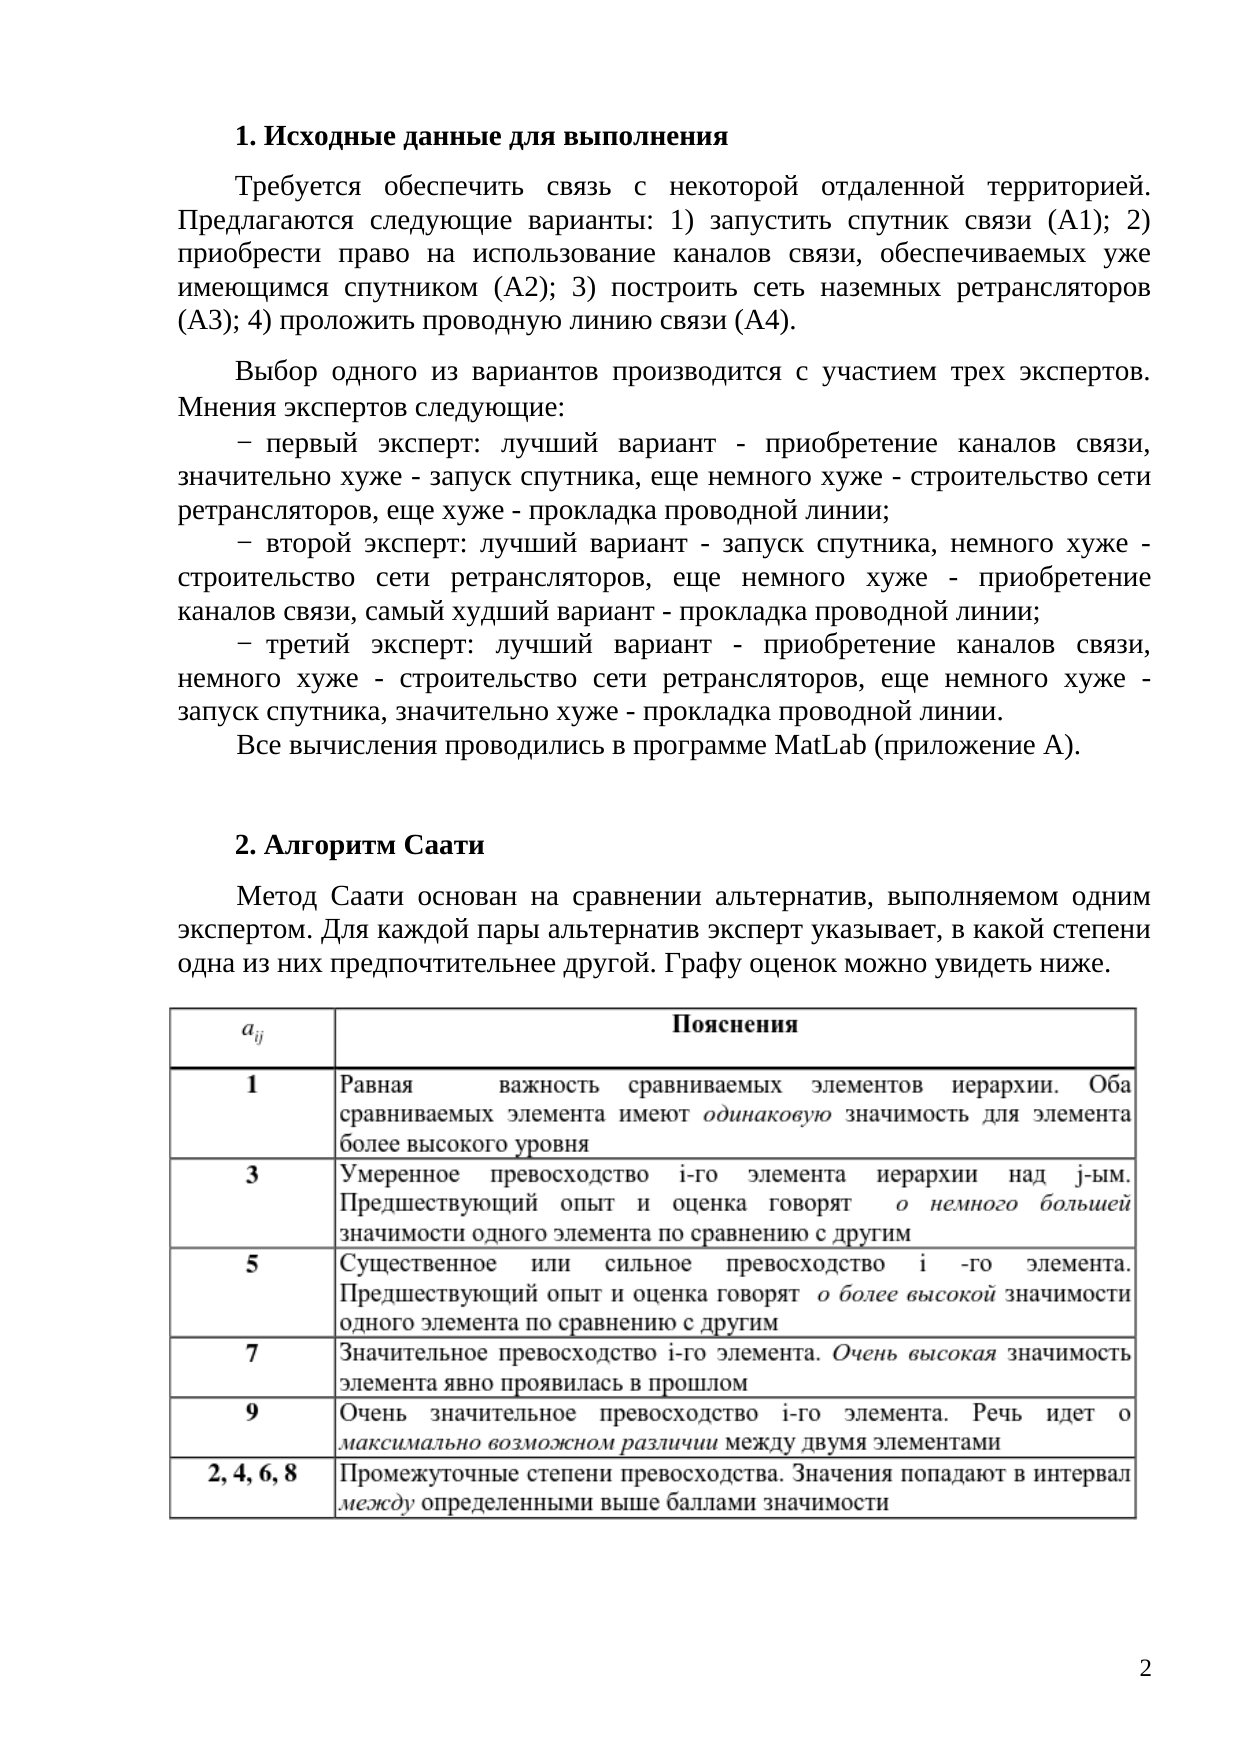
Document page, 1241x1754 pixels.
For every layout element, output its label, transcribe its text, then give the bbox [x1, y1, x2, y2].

list первый эксперт: лучший вариант - приобретение каналов связи, значительно хуже - запуск спутника, еще нем­ного хуже - строительство сети ретрансляторов, еще хуже - прокладка проводной линии; [177, 425, 1152, 526]
text 1. Исходные данные для выполнения [177, 118, 1152, 152]
text Выбор одного из вариантов производится с участием трех экспертов. Мнения экспертов следующие: [177, 353, 1152, 422]
text Требуется обеспечить связь с некоторой отдаленной территорией. Предлагаются следующие варианты: 1) запустить спутник связи (А1); 2) приобрести право на использование каналов связи, обеспечиваемых уже имеющимся спутником (А2); 3) построить сеть наземных ретрансляторов (А3); 4) проложить проводную линию связи (А4). [177, 168, 1152, 336]
text Все вычисления проводились в программе MatLab (приложение А). [177, 727, 1152, 760]
list второй эксперт: лучший вариант - запуск спутника, немного хуже - строительство сети ретрансляторов, еще немного хуже - приобретение каналов связи, самый худший вариант - прокладка проводной линии; [177, 526, 1152, 626]
list третий эксперт: лучший вариант - приобретение каналов связи, немного хуже - строительство сети ретрансля­торов, еще немного хуже - запуск спутника, значительно хуже - прокладка проводной линии. [177, 626, 1152, 727]
text 2. Алгоритм Саати [177, 827, 1152, 861]
picture [169, 1006, 1144, 1520]
text Метод Саати основан на сравнении альтернатив, выполняемом одним экспертом. Для каждой пары альтернатив эксперт указывает, в какой степени одна из них предпочтительнее другой. Графу оценок можно увидеть ниже. [177, 878, 1152, 978]
